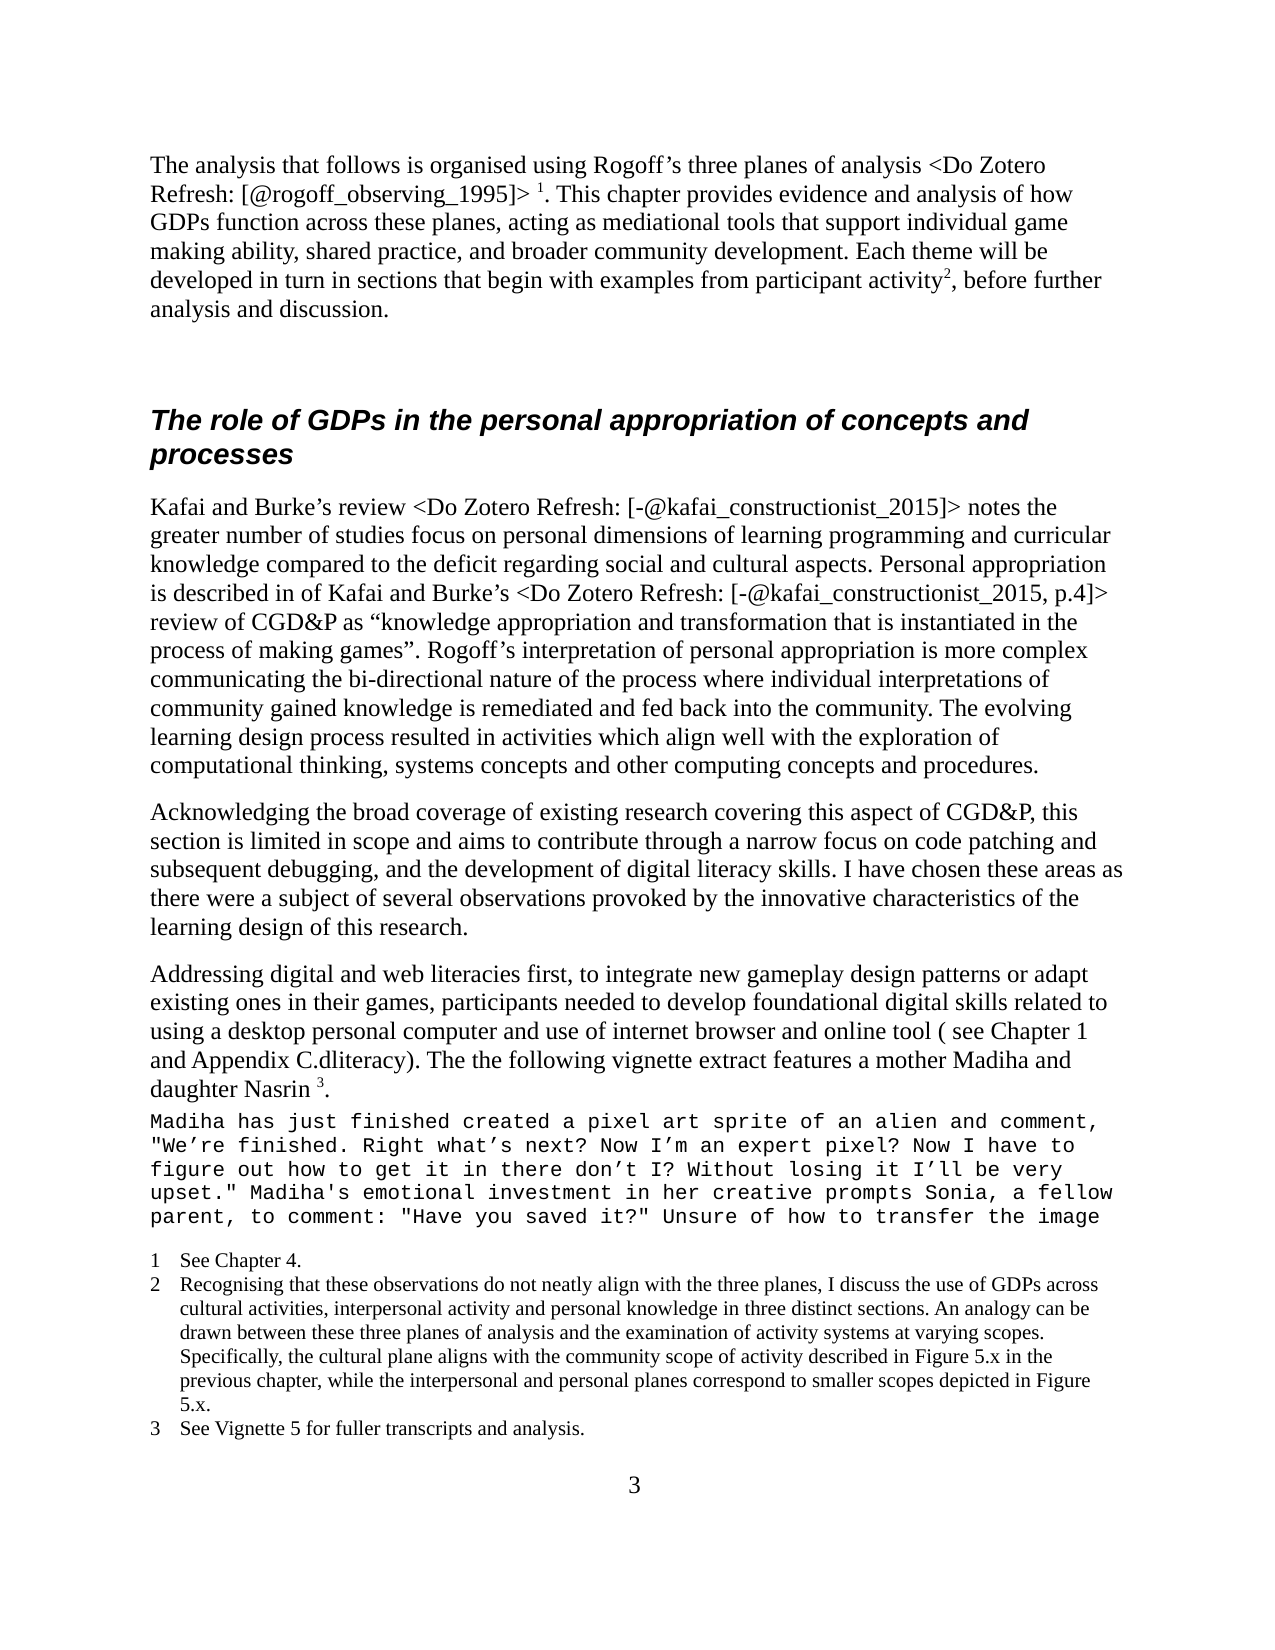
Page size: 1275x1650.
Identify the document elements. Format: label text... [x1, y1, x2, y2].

text Acknowledging the broad coverage of existing research covering this aspect of CGD&P, this section is limited in scope and aims to contribute through a narrow focus on code patching and subsequent debugging, and the development of digital literacy skills. I have chosen these areas as there were a subject of several observations provoked by the innovative characteristics of the learning design of this research. [150, 797, 1125, 941]
text Recognising that these observations do not neatly align with the three planes, I discuss the use of GDPs across cultural activities, interpersonal activity and personal knowledge in three distinct sections. An analogy can be drawn between these three planes of analysis and the examination of activity systems at varying scopes. Specifically, the cultural plane aligns with the community scope of activity described in Figure 5.x in the previous chapter, while the interpersonal and personal planes correspond to smaller scopes depicted in Figure 5.x. [150, 1272, 1125, 1416]
text The analysis that follows is organised using Rogoff’s three planes of analysis <Do Zotero Refresh: [@rogoff_observing_1995]> . This chapter provides evidence and analysis of how GDPs function across these planes, acting as mediational tools that support individual game making ability, shared practice, and broader community development. Each theme will be developed in turn in sections that begin with examples from participant activity, before further analysis and discussion. [150, 150, 1125, 322]
text Kafai and Burke’s review <Do Zotero Refresh: [-@kafai_constructionist_2015]> notes the greater number of studies focus on personal dimensions of learning programming and curricular knowledge compared to the deficit regarding social and cultural aspects. Personal appropriation is described in of Kafai and Burke’s <Do Zotero Refresh: [-@kafai_constructionist_2015, p.4]> review of CGD&P as “knowledge appropriation and transformation that is instantiated in the process of making games”. Rogoff’s interpretation of personal appropriation is more complex communicating the bi-directional nature of the process where individual interpretations of community gained knowledge is remediated and fed back into the community. The evolving learning design process resulted in activities which align well with the exploration of computational thinking, systems concepts and other computing concepts and procedures. [150, 492, 1125, 779]
text See Vignette 5 for fuller transcripts and analysis. [150, 1416, 1125, 1440]
text Addressing digital and web literacies first, to integrate new gameplay design patterns or adapt existing ones in their games, participants needed to develop foundational digital skills related to using a desktop personal computer and use of internet browser and online tool ( see Chapter 1 and Appendix C.dliteracy). The the following vignette extract features a mother Madiha and daughter Nasrin . [150, 959, 1125, 1102]
text See Chapter 4. [150, 1247, 1125, 1272]
text Madiha has just finished created a pixel art sprite of an alien and comment, "We’re finished. Right what’s next? Now I’m an expert pixel? Now I have to figure out how to get it in there don’t I? Without losing it I’ll be very upset." Madiha's emotional investment in her creative prompts Sonia, a fellow parent, to comment: "Have you saved it?" Unsure of how to transfer the image [150, 1111, 1125, 1230]
subtitle The role of GDPs in the personal appropriation of concepts and processes [150, 403, 1125, 470]
